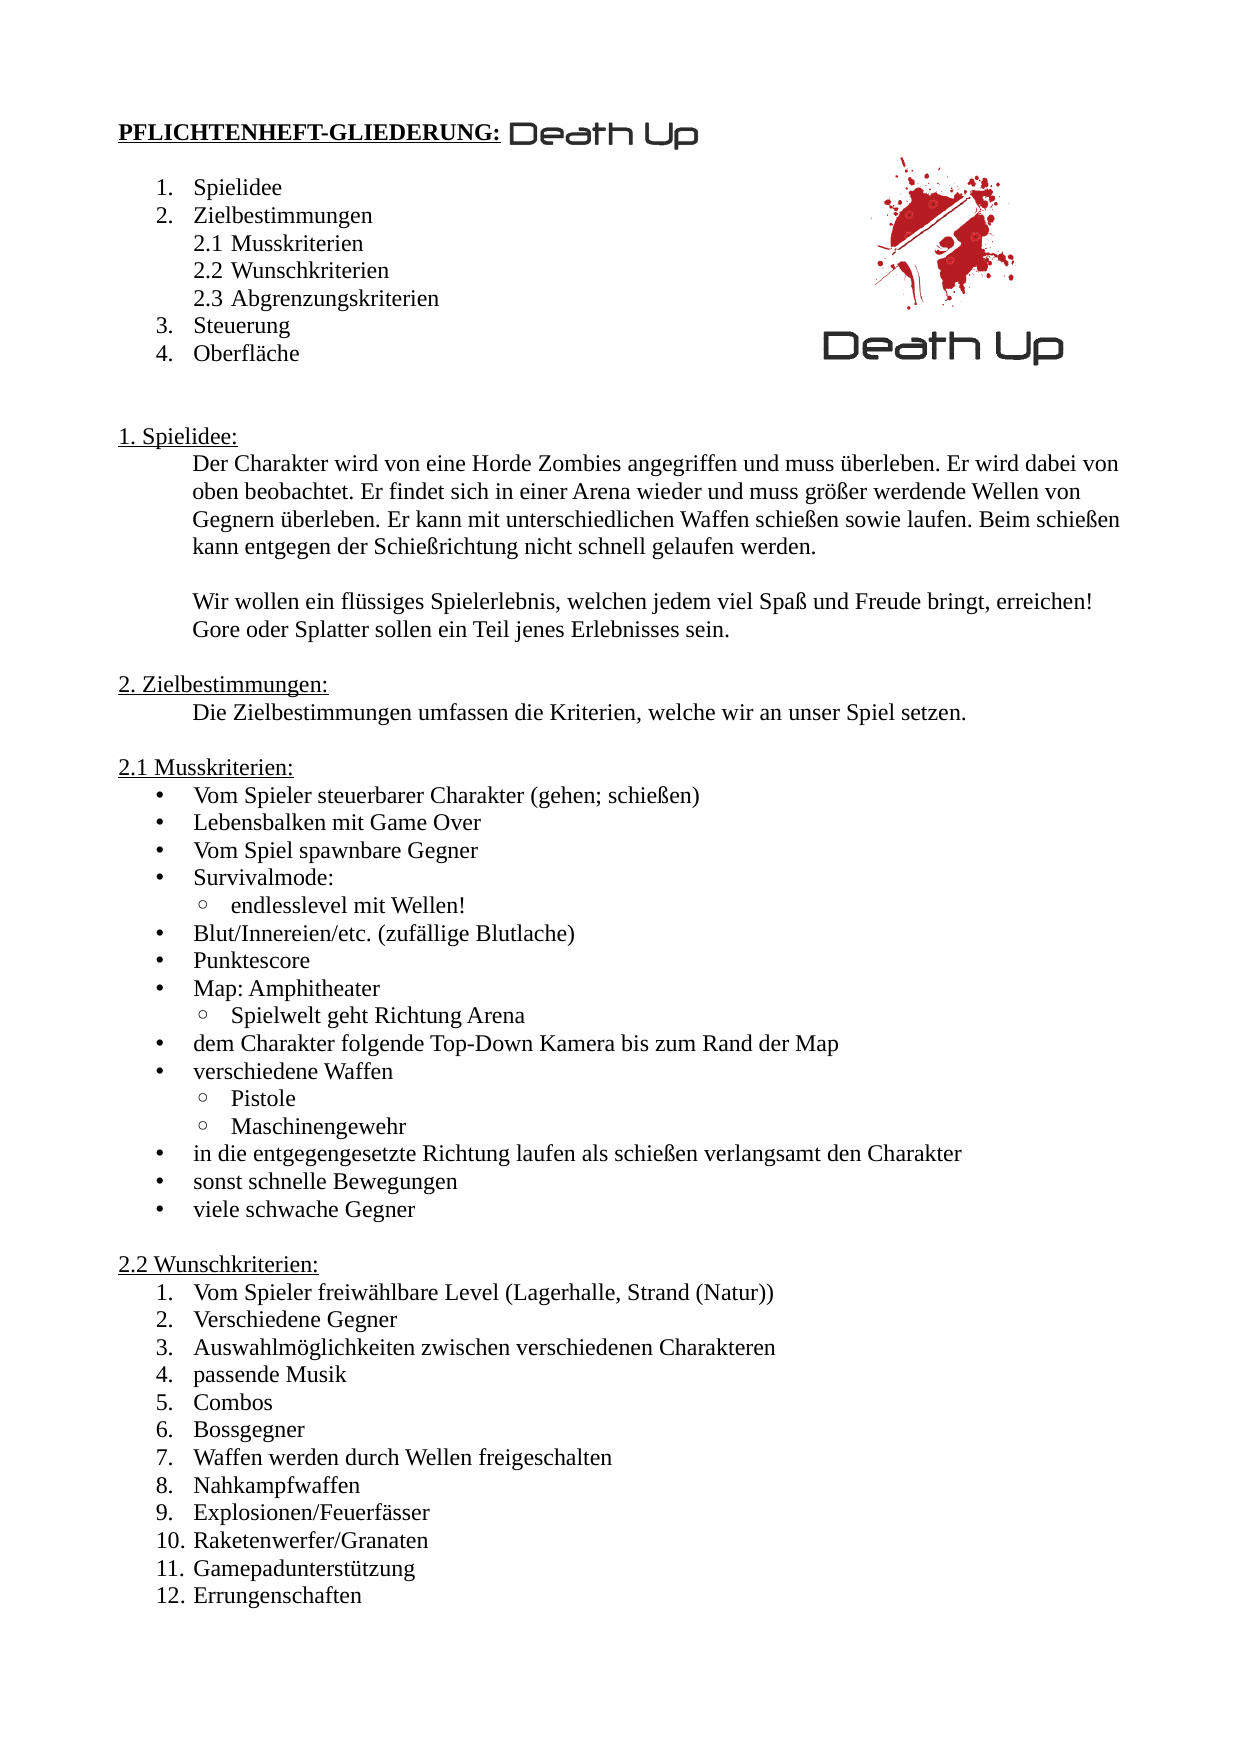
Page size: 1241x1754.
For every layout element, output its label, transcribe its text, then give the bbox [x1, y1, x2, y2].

list viele schwache Gegner [156, 1195, 1122, 1222]
list Punktescore [156, 946, 1122, 974]
list in die entgegengesetzte Richtung laufen als schießen verlangsamt den Charakter [156, 1139, 1122, 1167]
list Explosionen/Feuerfässer [156, 1498, 1122, 1526]
list sonst schnelle Bewegungen [156, 1167, 1122, 1195]
list Zielbestimmungen [156, 201, 793, 228]
list Steuerung [156, 311, 793, 339]
text [704, 118, 1122, 146]
text 2. Zielbestimmungen: [118, 670, 1122, 698]
list [1084, 228, 1122, 256]
list Auswahlmöglichkeiten zwischen verschiedenen Charakteren [156, 1333, 1122, 1360]
list Blut/Innereien/etc. (zufällige Blutlache) [156, 919, 1122, 946]
list Waffen werden durch Wellen freigeschalten [156, 1443, 1122, 1471]
list verschiedene Waffen [156, 1057, 1122, 1084]
list Musskriterien [193, 228, 793, 256]
picture [503, 114, 704, 153]
list Pistole [193, 1084, 1122, 1112]
list [1084, 256, 1122, 284]
list Errungenschaften [156, 1581, 1122, 1609]
list Combos [156, 1388, 1122, 1416]
text Wir wollen ein flüssiges Spielerlebnis, welchen jedem viel Spaß und Freude bringt, erreichen! Gore oder Splatter sollen ein Teil jenes Erlebnisses sein. [192, 587, 1122, 643]
list Abgrenzungskriterien [193, 284, 793, 311]
list [1084, 339, 1122, 367]
list Oberfläche [156, 339, 793, 367]
list Raketenwerfer/Granaten [156, 1526, 1122, 1553]
list [1084, 284, 1122, 311]
list dem Charakter folgende Top-Down Kamera bis zum Rand der Map [156, 1029, 1122, 1057]
text 1. Spielidee: [118, 422, 1122, 449]
list Map: Amphitheater [156, 974, 1122, 1001]
list endlesslevel mit Wellen! [193, 891, 1122, 919]
list Verschiedene Gegner [156, 1305, 1122, 1333]
list Vom Spieler freiwählbare Level (Lagerhalle, Strand (Natur)) [156, 1277, 1122, 1305]
list Survivalmode: [156, 863, 1122, 891]
text Die Zielbestimmungen umfassen die Kriterien, welche wir an unser Spiel setzen. [118, 698, 1122, 725]
picture [793, 145, 1084, 385]
text PFLICHTENHEFT-GLIEDERUNG: [118, 118, 503, 146]
list Maschinengewehr [193, 1112, 1122, 1139]
list [1084, 201, 1122, 228]
text Der Charakter wird von eine Horde Zombies angegriffen und muss überleben. Er wird dabei von oben beobachtet. Er findet sich in einer Arena wieder und muss größer werdende Wellen von Gegnern überleben. Er kann mit unterschiedlichen Waffen schießen sowie laufen. Beim schießen kann entgegen der Schießrichtung nicht schnell gelaufen werden. [192, 449, 1122, 560]
list Gamepadunterstützung [156, 1553, 1122, 1581]
text 2.2 Wunschkriterien: [118, 1250, 1122, 1277]
list Spielwelt geht Richtung Arena [193, 1001, 1122, 1029]
list Wunschkriterien [193, 256, 793, 284]
list Vom Spieler steuerbarer Charakter (gehen; schießen) [156, 781, 1122, 808]
list [1084, 173, 1122, 201]
list Nahkampfwaffen [156, 1471, 1122, 1498]
list Bossgegner [156, 1416, 1122, 1443]
list Spielidee [156, 173, 793, 201]
text 2.1 Musskriterien: [118, 753, 1122, 781]
list passende Musik [156, 1360, 1122, 1388]
list Lebensbalken mit Game Over [156, 808, 1122, 836]
list [1084, 311, 1122, 339]
list Vom Spiel spawnbare Gegner [156, 836, 1122, 863]
